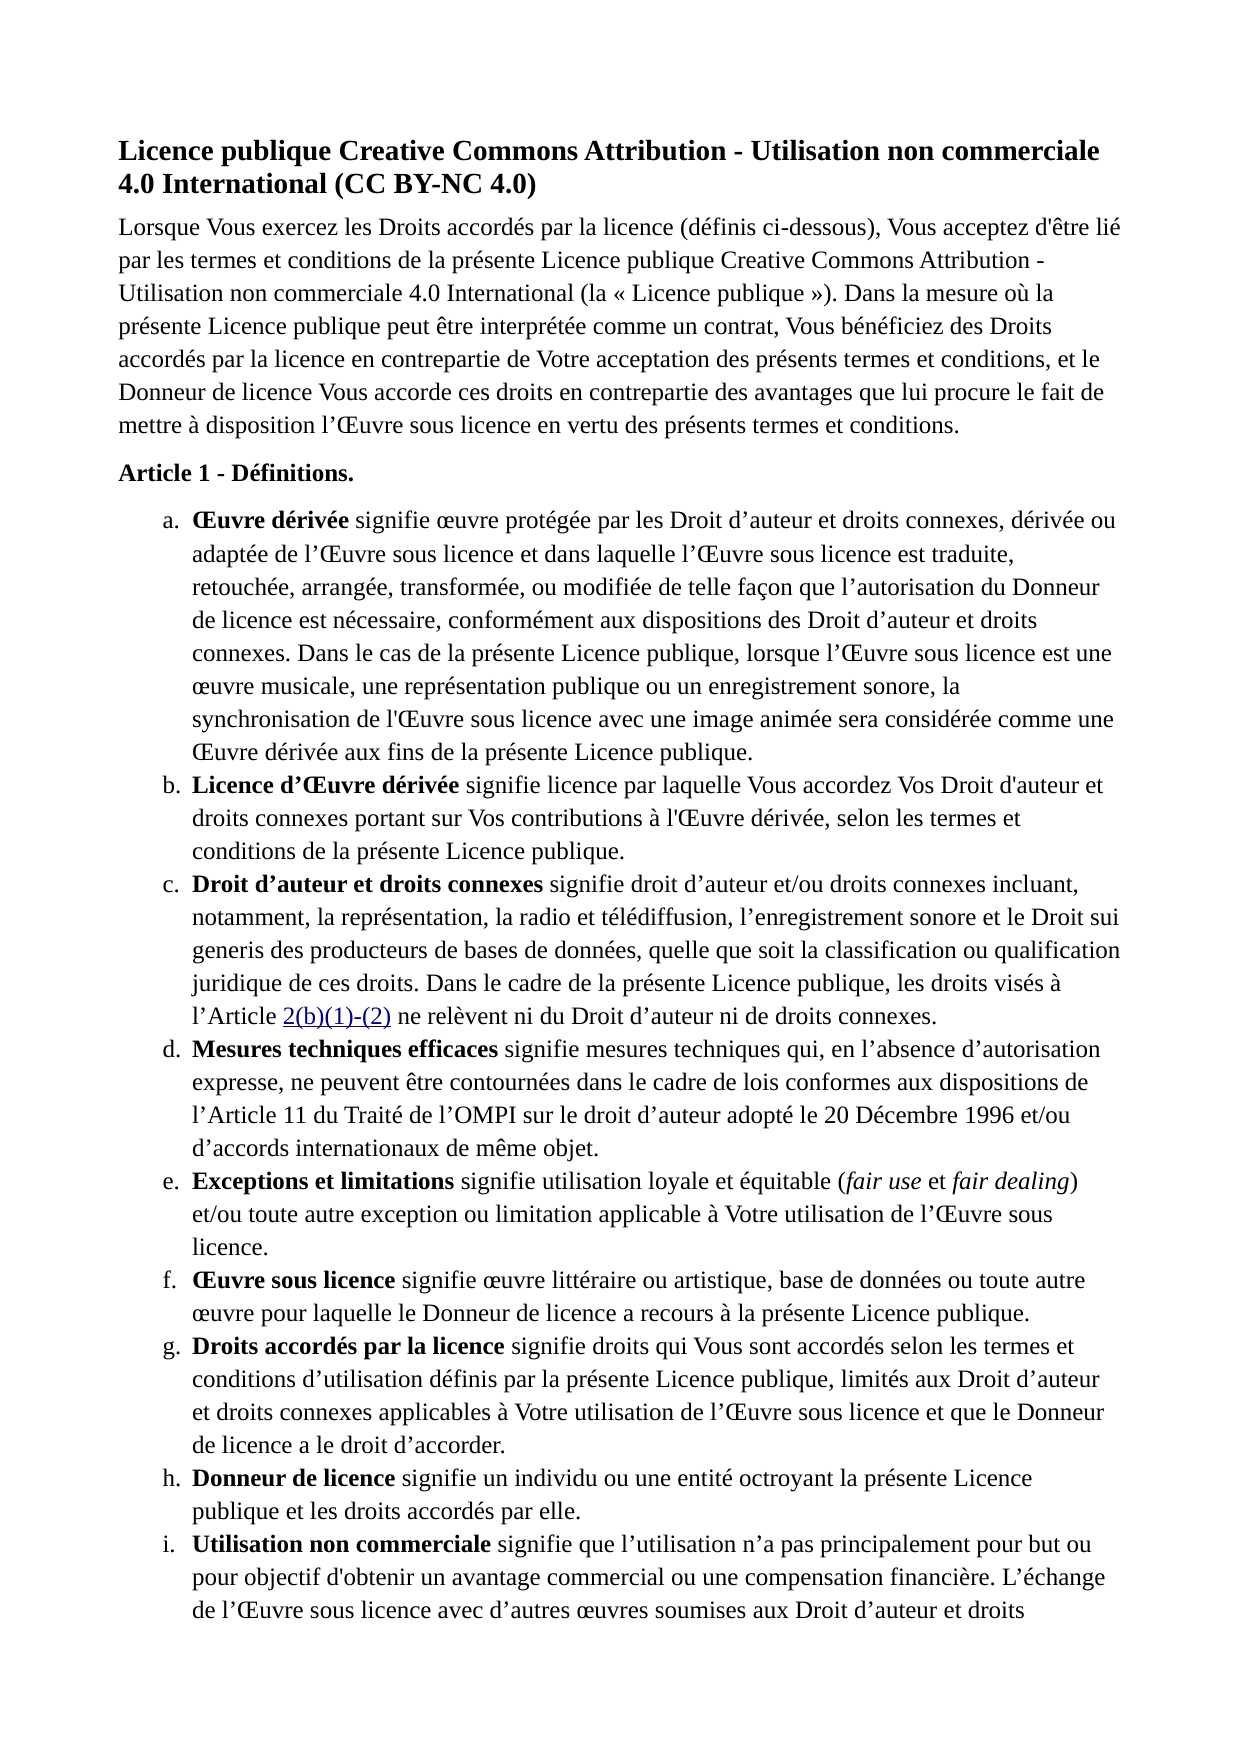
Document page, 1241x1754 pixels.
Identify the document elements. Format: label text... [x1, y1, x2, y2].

list Œuvre dérivée signifie œuvre protégée par les Droit d’auteur et droits connexes, dérivée ou adaptée de l’Œuvre sous licence et dans laquelle l’Œuvre sous licence est traduite, retouchée, arrangée, transformée, ou modifiée de telle façon que l’autorisation du Donneur de licence est nécessaire, conformément aux dispositions des Droit d’auteur et droits connexes. Dans le cas de la présente Licence publique, lorsque l’Œuvre sous licence est une œuvre musicale, une représentation publique ou un enregistrement sonore, la synchronisation de l'Œuvre sous licence avec une image animée sera considérée comme une Œuvre dérivée aux fins de la présente Licence publique. [162, 506, 1122, 766]
list Œuvre sous licence signifie œuvre littéraire ou artistique, base de données ou toute autre œuvre pour laquelle le Donneur de licence a recours à la présente Licence publique. [162, 1265, 1122, 1327]
subtitle Licence publique Creative Commons Attribution - Utilisation non commerciale 4.0 International (CC BY-NC 4.0) [118, 133, 1122, 200]
list Droits accordés par la licence signifie droits qui Vous sont accordés selon les termes et conditions d’utilisation définis par la présente Licence publique, limités aux Droit d’auteur et droits connexes applicables à Votre utilisation de l’Œuvre sous licence et que le Donneur de licence a le droit d’accorder. [162, 1331, 1122, 1459]
list Mesures techniques efficaces signifie mesures techniques qui, en l’absence d’autorisation expresse, ne peuvent être contournées dans le cadre de lois conformes aux dispositions de l’Article 11 du Traité de l’OMPI sur le droit d’auteur adopté le 20 Décembre 1996 et/ou d’accords internationaux de même objet. [162, 1034, 1122, 1162]
list Exceptions et limitations signifie utilisation loyale et équitable (fair use et fair dealing) et/ou toute autre exception ou limitation applicable à Votre utilisation de l’Œuvre sous licence. [162, 1166, 1122, 1261]
text Lorsque Vous exercez les Droits accordés par la licence (définis ci-dessous), Vous acceptez d'être lié par les termes et conditions de la présente Licence publique Creative Commons Attribution - Utilisation non commerciale 4.0 International (la « Licence publique »). Dans la mesure où la présente Licence publique peut être interprétée comme un contrat, Vous bénéficiez des Droits accordés par la licence en contrepartie de Votre acceptation des présents termes et conditions, et le Donneur de licence Vous accorde ces droits en contrepartie des avantages que lui procure le fait de mettre à disposition l’Œuvre sous licence en vertu des présents termes et conditions. [118, 212, 1122, 439]
list Licence d’Œuvre dérivée signifie licence par laquelle Vous accordez Vos Droit d'auteur et droits connexes portant sur Vos contributions à l'Œuvre dérivée, selon les termes et conditions de la présente Licence publique. [162, 770, 1122, 864]
list Donneur de licence signifie un individu ou une entité octroyant la présente Licence publique et les droits accordés par elle. [162, 1463, 1122, 1525]
list Droit d’auteur et droits connexes signifie droit d’auteur et/ou droits connexes incluant, notamment, la représentation, la radio et télédiffusion, l’enregistrement sonore et le Droit sui generis des producteurs de bases de données, quelle que soit la classification ou qualification juridique de ces droits. Dans le cadre de la présente Licence publique, les droits visés à l’Article 2(b)(1)-(2) ne relèvent ni du Droit d’auteur ni de droits connexes. [162, 869, 1122, 1030]
text Article 1 - Définitions. [118, 458, 1122, 487]
list Utilisation non commerciale signifie que l’utilisation n’a pas principalement pour but ou pour objectif d'obtenir un avantage commercial ou une compensation financière. L’échange de l’Œuvre sous licence avec d’autres œuvres soumises aux Droit d’auteur et droits [162, 1529, 1122, 1624]
